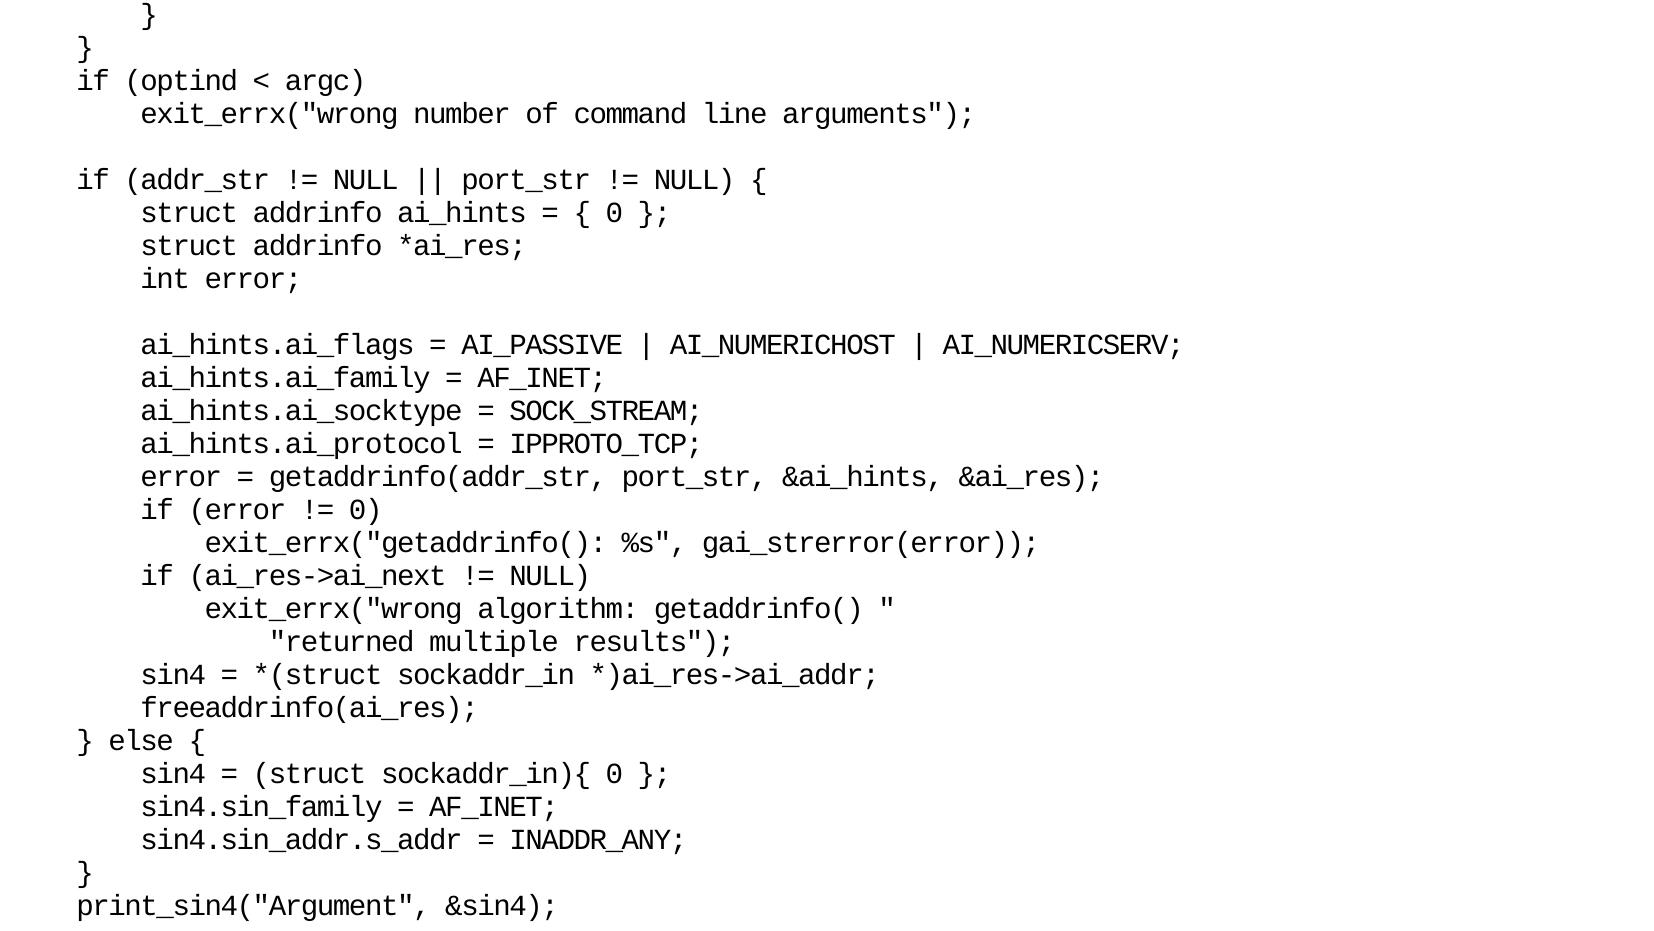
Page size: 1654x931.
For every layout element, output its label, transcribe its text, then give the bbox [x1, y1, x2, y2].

text exit_errx("getaddrinfo(): %s", gai_strerror(error)); [12, 528, 1642, 561]
text if (error != 0) [12, 495, 1642, 528]
text ai_hints.ai_flags = AI_PASSIVE | AI_NUMERICHOST | AI_NUMERICSERV; [12, 330, 1642, 363]
text print_sin4("Argument", &sin4); [12, 892, 1642, 924]
text } else { [12, 726, 1642, 759]
text } [12, 0, 1642, 33]
text sin4.sin_addr.s_addr = INADDR_ANY; [12, 826, 1642, 858]
text ai_hints.ai_protocol = IPPROTO_TCP; [12, 429, 1642, 462]
text exit_errx("wrong algorithm: getaddrinfo() " [12, 594, 1642, 627]
text exit_errx("wrong number of command line arguments"); [12, 99, 1642, 132]
text int error; [12, 264, 1642, 297]
text sin4 = *(struct sockaddr_in *)ai_res->ai_addr; [12, 660, 1642, 693]
text if (ai_res->ai_next != NULL) [12, 561, 1642, 594]
text struct addrinfo *ai_res; [12, 231, 1642, 264]
text } [12, 33, 1642, 66]
text sin4.sin_family = AF_INET; [12, 792, 1642, 826]
text ai_hints.ai_family = AF_INET; [12, 363, 1642, 396]
text if (addr_str != NULL || port_str != NULL) { [12, 165, 1642, 198]
text } [12, 858, 1642, 892]
text sin4 = (struct sockaddr_in){ 0 }; [12, 759, 1642, 792]
text "returned multiple results"); [12, 627, 1642, 660]
text ai_hints.ai_socktype = SOCK_STREAM; [12, 396, 1642, 429]
text freeaddrinfo(ai_res); [12, 693, 1642, 726]
text error = getaddrinfo(addr_str, port_str, &ai_hints, &ai_res); [12, 462, 1642, 495]
text if (optind < argc) [12, 66, 1642, 99]
text struct addrinfo ai_hints = { 0 }; [12, 198, 1642, 231]
